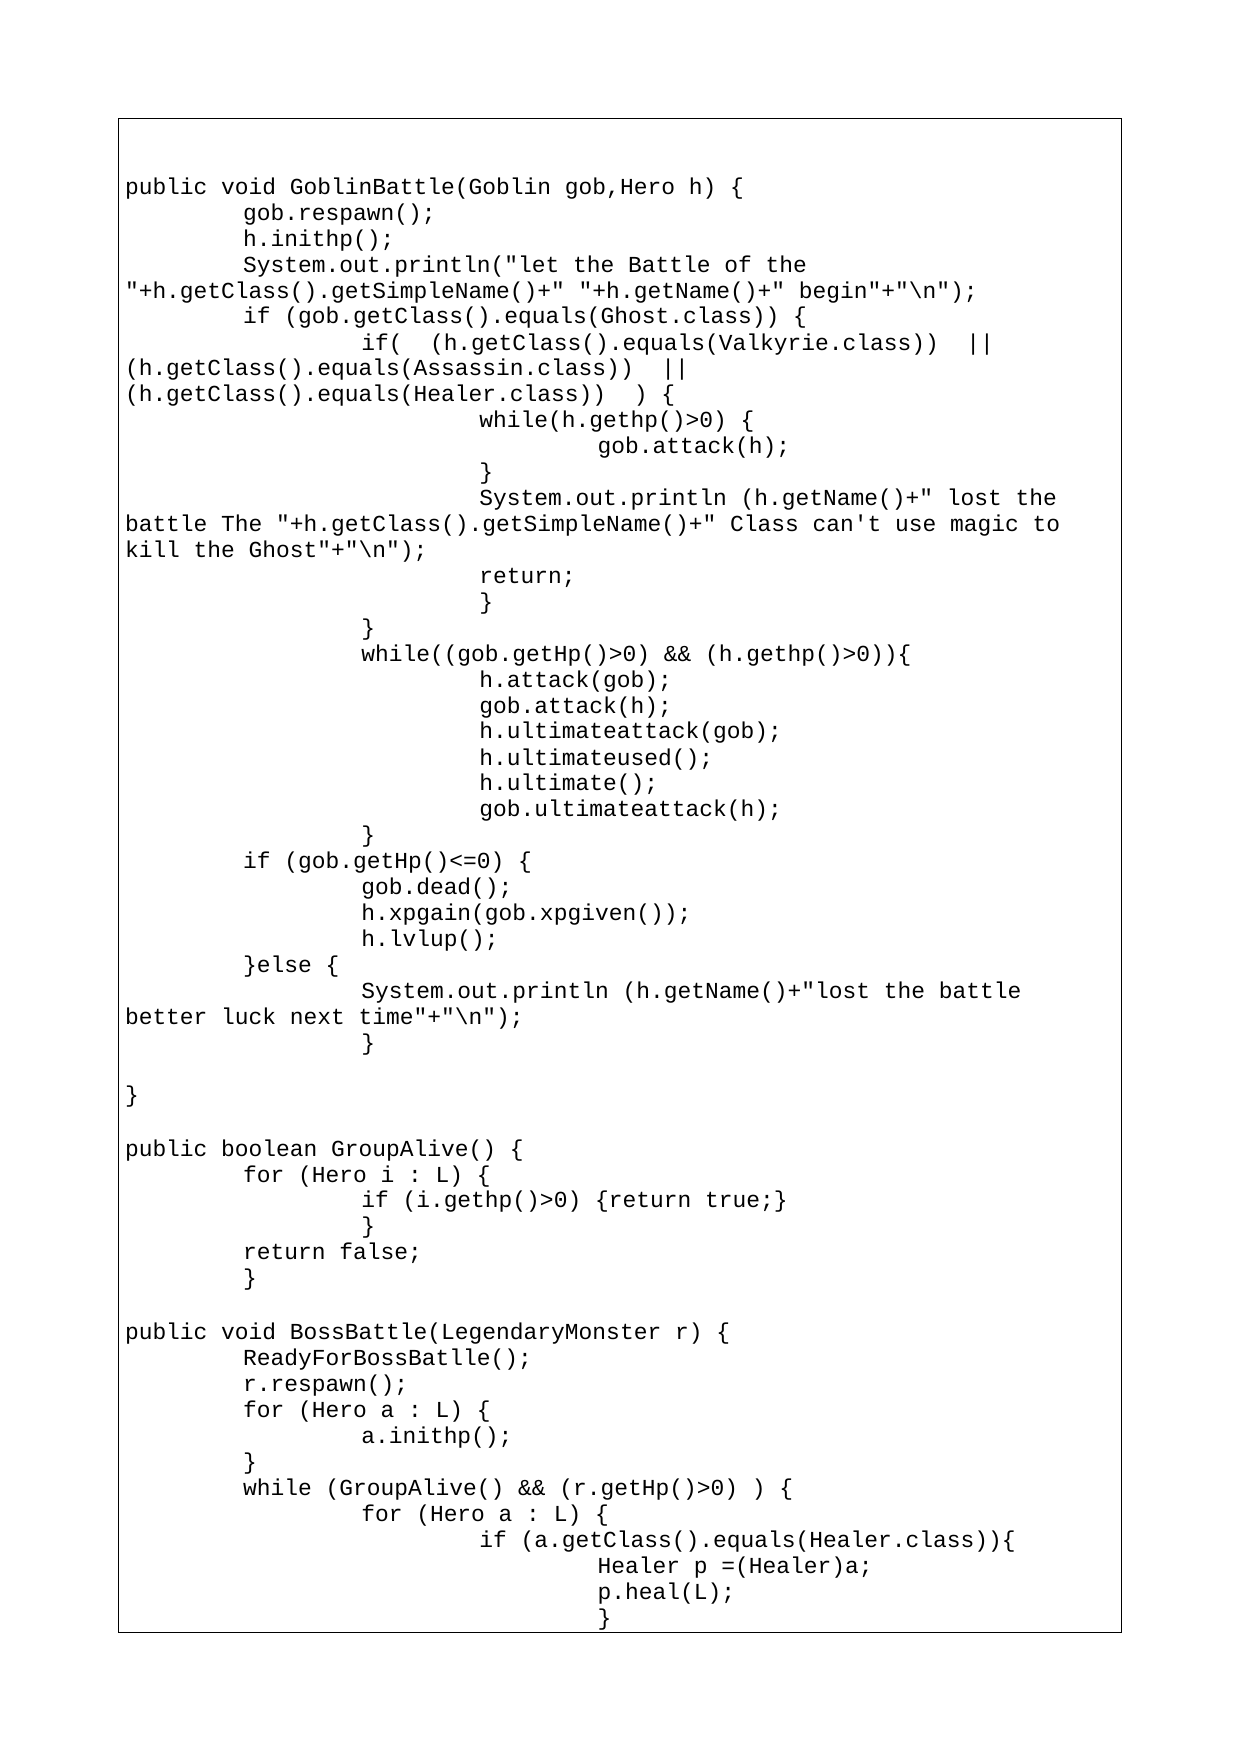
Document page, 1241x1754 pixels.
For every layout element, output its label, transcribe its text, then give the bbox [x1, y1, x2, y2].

table_header public void GoblinBattle(Goblin gob,Hero h) { gob.respawn(); h.inithp(); System.out.println("let the Battle of the "+h.getClass().getSimpleName()+" "+h.getName()+" begin"+"\n"); if (gob.getClass().equals(Ghost.class)) { if( (h.getClass().equals(Valkyrie.class)) || (h.getClass().equals(Assassin.class)) || (h.getClass().equals(Healer.class)) ) { while(h.gethp()>0) { gob.attack(h); } System.out.println (h.getName()+" lost the battle The "+h.getClass().getSimpleName()+" Class can't use magic to kill the Ghost"+"\n"); return; } } while((gob.getHp()>0) && (h.gethp()>0)){ h.attack(gob); gob.attack(h); h.ultimateattack(gob); h.ultimateused(); h.ultimate(); gob.ultimateattack(h); } if (gob.getHp()<=0) { gob.dead(); h.xpgain(gob.xpgiven()); h.lvlup(); }else { System.out.println (h.getName()+"lost the battle better luck next time"+"\n"); } } public boolean GroupAlive() { for (Hero i : L) { if (i.gethp()>0) {return true;} } return false; } public void BossBattle(LegendaryMonster r) { ReadyForBossBatlle(); r.respawn(); for (Hero a : L) { a.inithp(); } while (GroupAlive() && (r.getHp()>0) ) { for (Hero a : L) { if (a.getClass().equals(Healer.class)){ Healer p =(Healer)a; p.heal(L); } [119, 119, 1121, 1632]
